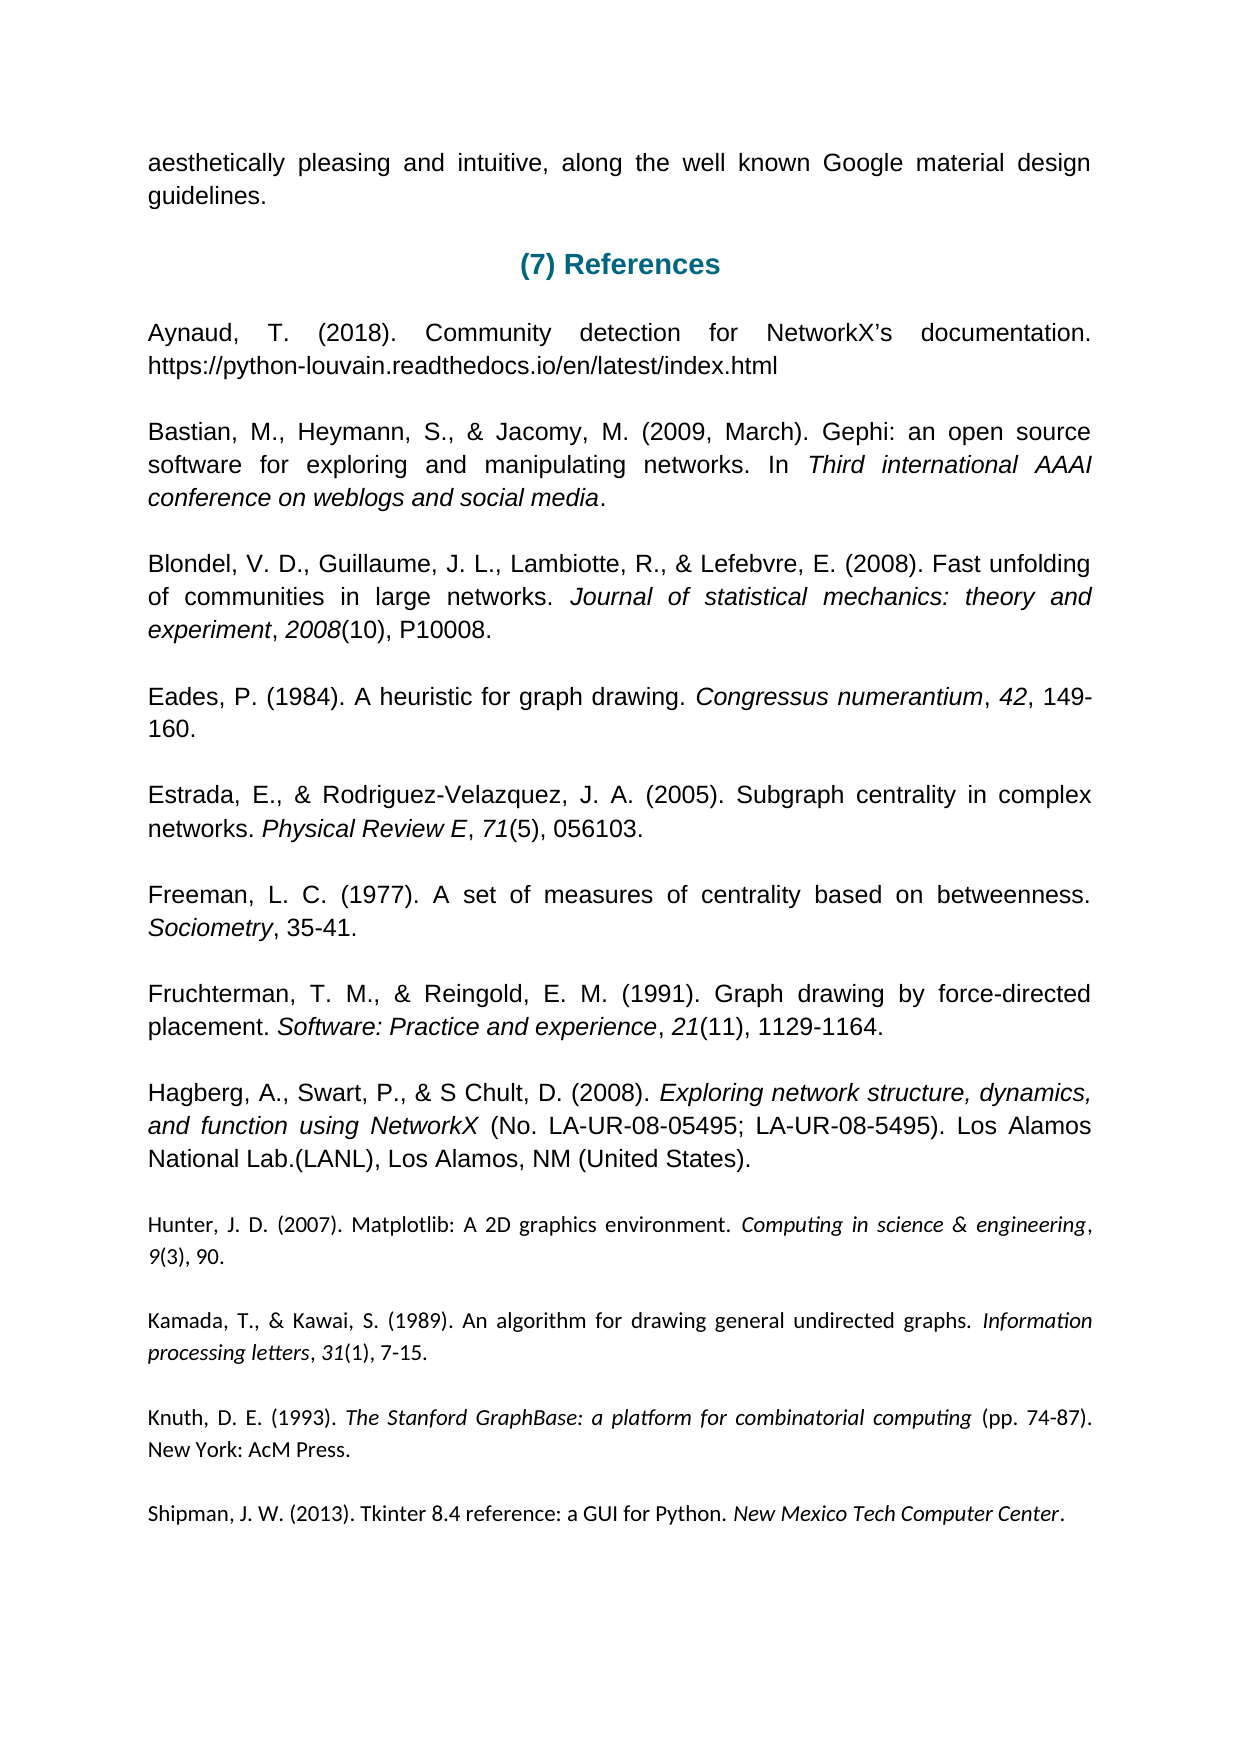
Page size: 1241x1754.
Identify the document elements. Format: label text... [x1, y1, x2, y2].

text Estrada, E., & Rodriguez-Velazquez, J. A. (2005). Subgraph centrality in complex networks. Physical Review E, 71(5), 056103. [148, 781, 1093, 842]
text (7) References [148, 247, 1093, 280]
text aesthetically pleasing and intuitive, along the well known Google material design guidelines. [148, 148, 1093, 209]
text Bastian, M., Heymann, S., & Jacomy, M. (2009, March). Gephi: an open source software for exploring and manipulating networks. In Third international AAAI conference on weblogs and social media. [148, 417, 1093, 512]
text Fruchterman, T. M., & Reingold, E. M. (1991). Graph drawing by force‐directed placement. Software: Practice and experience, 21(11), 1129-1164. [148, 979, 1093, 1040]
text Kamada, T., & Kawai, S. (1989). An algorithm for drawing general undirected graphs. Information processing letters, 31(1), 7-15. [148, 1306, 1093, 1367]
text Freeman, L. C. (1977). A set of measures of centrality based on betweenness. Sociometry, 35-41. [148, 879, 1093, 941]
text Blondel, V. D., Guillaume, J. L., Lambiotte, R., & Lefebvre, E. (2008). Fast unfolding of communities in large networks. Journal of statistical mechanics: theory and experiment, 2008(10), P10008. [148, 549, 1093, 644]
text Hunter, J. D. (2007). Matplotlib: A 2D graphics environment. Computing in science & engineering, 9(3), 90. [148, 1210, 1093, 1270]
text Hagberg, A., Swart, P., & S Chult, D. (2008). Exploring network structure, dynamics, and function using NetworkX (No. LA-UR-08-05495; LA-UR-08-5495). Los Alamos National Lab.(LANL), Los Alamos, NM (United States). [148, 1078, 1093, 1172]
text Shipman, J. W. (2013). Tkinter 8.4 reference: a GUI for Python. New Mexico Tech Computer Center. [148, 1499, 1093, 1527]
text Eades, P. (1984). A heuristic for graph drawing. Congressus numerantium, 42, 149-160. [148, 681, 1093, 743]
text Aynaud, T. (2018). Community detection for NetworkX’s documentation. https://python-louvain.readthedocs.io/en/latest/index.html [148, 318, 1093, 380]
text Knuth, D. E. (1993). The Stanford GraphBase: a platform for combinatorial computing (pp. 74-87). New York: AcM Press. [148, 1403, 1093, 1463]
